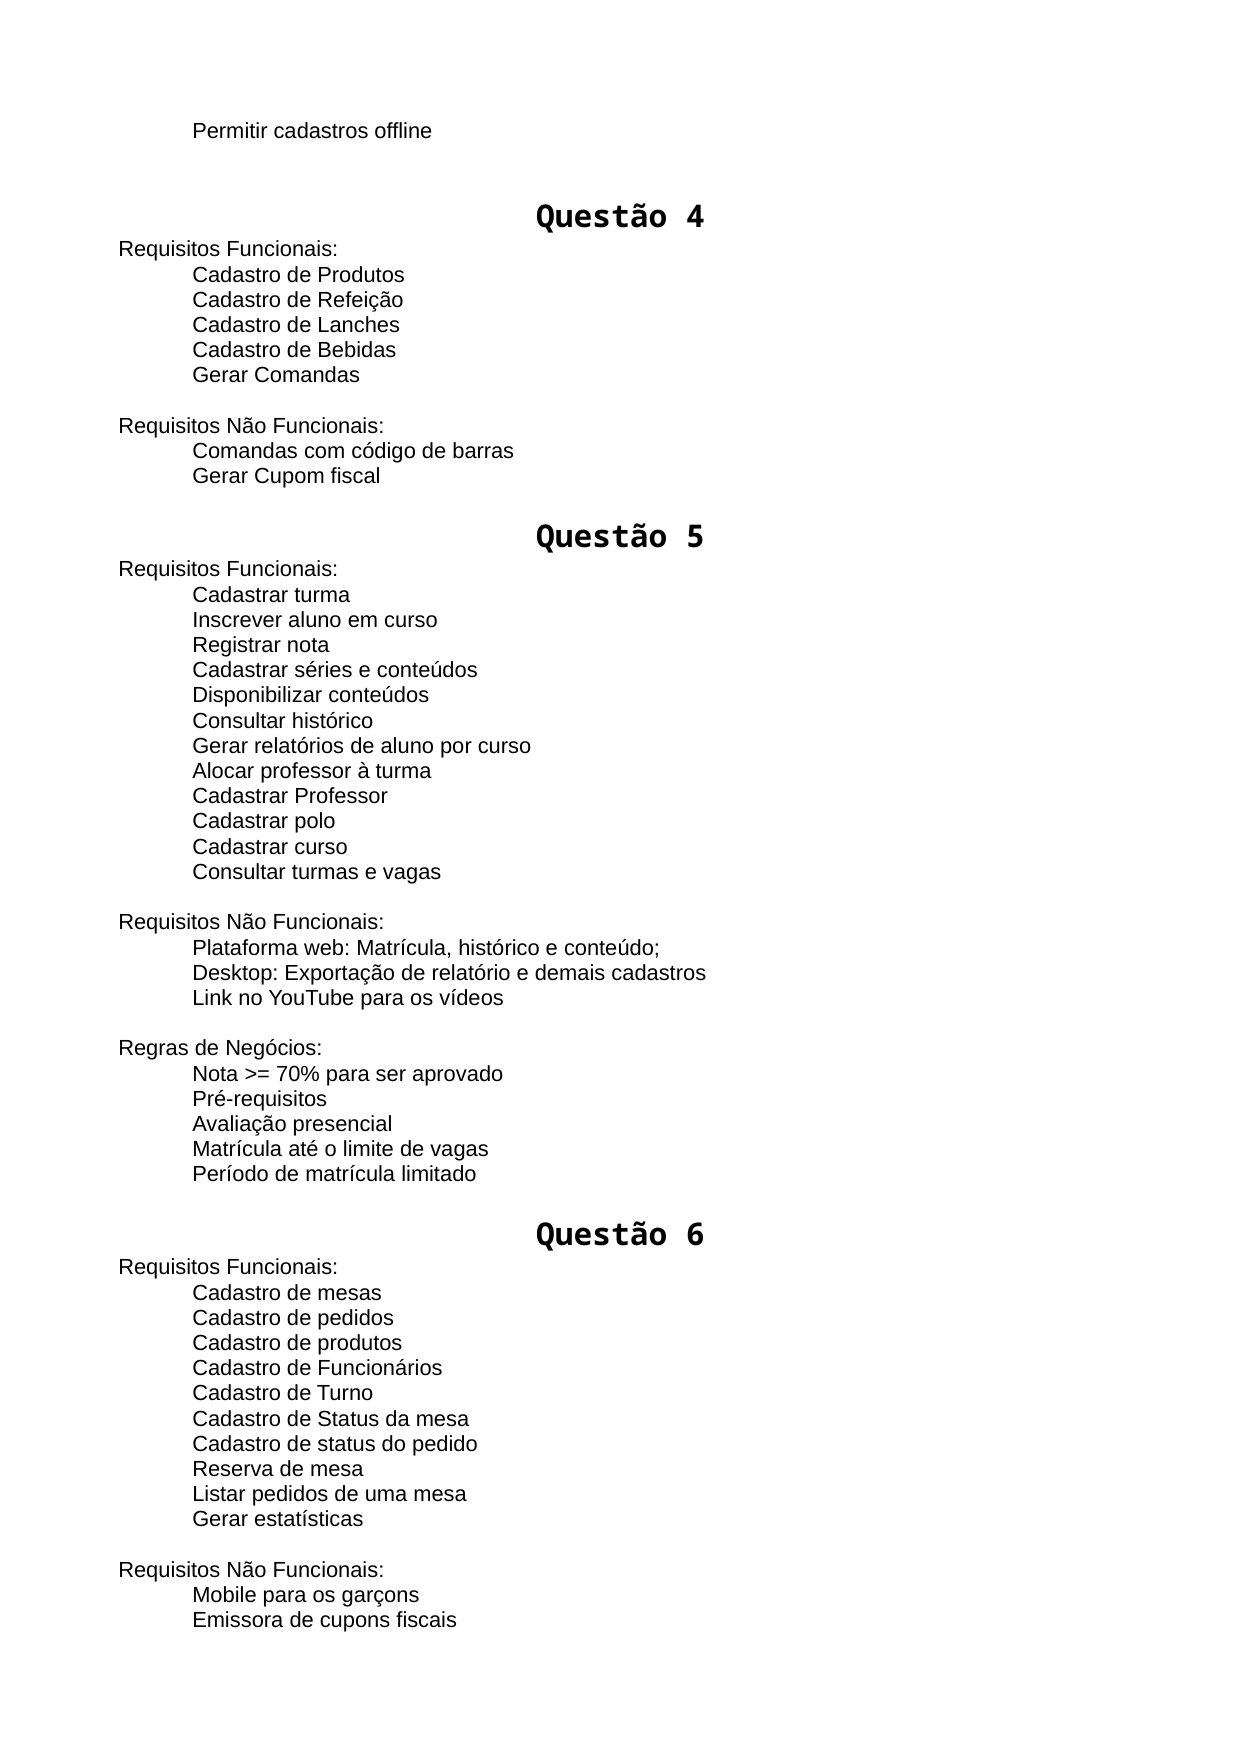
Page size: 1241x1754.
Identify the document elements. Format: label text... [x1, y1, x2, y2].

text Requisitos Não Funcionais: [118, 413, 1122, 438]
text Registrar nota [118, 632, 1122, 657]
text Consultar turmas e vagas [118, 859, 1122, 884]
text Requisitos Funcionais: [118, 556, 1122, 581]
text Cadastro de Lanches [118, 312, 1122, 337]
text Questão 6 [118, 1212, 1122, 1254]
text Período de matrícula limitado [118, 1161, 1122, 1186]
text Requisitos Funcionais: [118, 236, 1122, 262]
text Cadastro de Status da mesa [118, 1406, 1122, 1431]
text Permitir cadastros offline [118, 118, 1122, 143]
text Requisitos Não Funcionais: [118, 1557, 1122, 1582]
text Disponibilizar conteúdos [118, 682, 1122, 707]
text Link no YouTube para os vídeos [118, 985, 1122, 1010]
text Inscrever aluno em curso [118, 607, 1122, 632]
text Cadastrar séries e conteúdos [118, 657, 1122, 682]
text Plataforma web: Matrícula, histórico e conteúdo; [118, 934, 1122, 959]
text Cadastrar turma [118, 581, 1122, 607]
text Requisitos Não Funcionais: [118, 909, 1122, 934]
text Avaliação presencial [118, 1111, 1122, 1136]
text Mobile para os garçons [118, 1582, 1122, 1607]
text Gerar relatórios de aluno por curso [118, 733, 1122, 758]
text Gerar Cupom fiscal [118, 463, 1122, 488]
text Pré-requisitos [118, 1086, 1122, 1111]
text Comandas com código de barras [118, 438, 1122, 463]
text Alocar professor à turma [118, 758, 1122, 783]
text Regras de Negócios: [118, 1035, 1122, 1060]
text Reserva de mesa [118, 1456, 1122, 1481]
text Cadastro de Funcionários [118, 1355, 1122, 1380]
text Desktop: Exportação de relatório e demais cadastros [118, 959, 1122, 985]
text Cadastro de produtos [118, 1330, 1122, 1355]
text Cadastro de Refeição [118, 287, 1122, 312]
text Cadastrar polo [118, 808, 1122, 833]
text Matrícula até o limite de vagas [118, 1136, 1122, 1161]
text Consultar histórico [118, 707, 1122, 733]
text Questão 5 [118, 514, 1122, 556]
text Emissora de cupons fiscais [118, 1607, 1122, 1632]
text Cadastrar Professor [118, 783, 1122, 808]
text Cadastro de pedidos [118, 1305, 1122, 1330]
text Questão 4 [118, 194, 1122, 236]
text Gerar Comandas [118, 362, 1122, 388]
text Requisitos Funcionais: [118, 1254, 1122, 1279]
text Gerar estatísticas [118, 1506, 1122, 1532]
text Cadastro de Produtos [118, 262, 1122, 287]
text Listar pedidos de uma mesa [118, 1481, 1122, 1506]
text Cadastro de Turno [118, 1380, 1122, 1406]
text Cadastro de mesas [118, 1279, 1122, 1305]
text Cadastro de status do pedido [118, 1431, 1122, 1456]
text Cadastrar curso [118, 833, 1122, 859]
text Cadastro de Bebidas [118, 337, 1122, 362]
text Nota >= 70% para ser aprovado [118, 1060, 1122, 1086]
